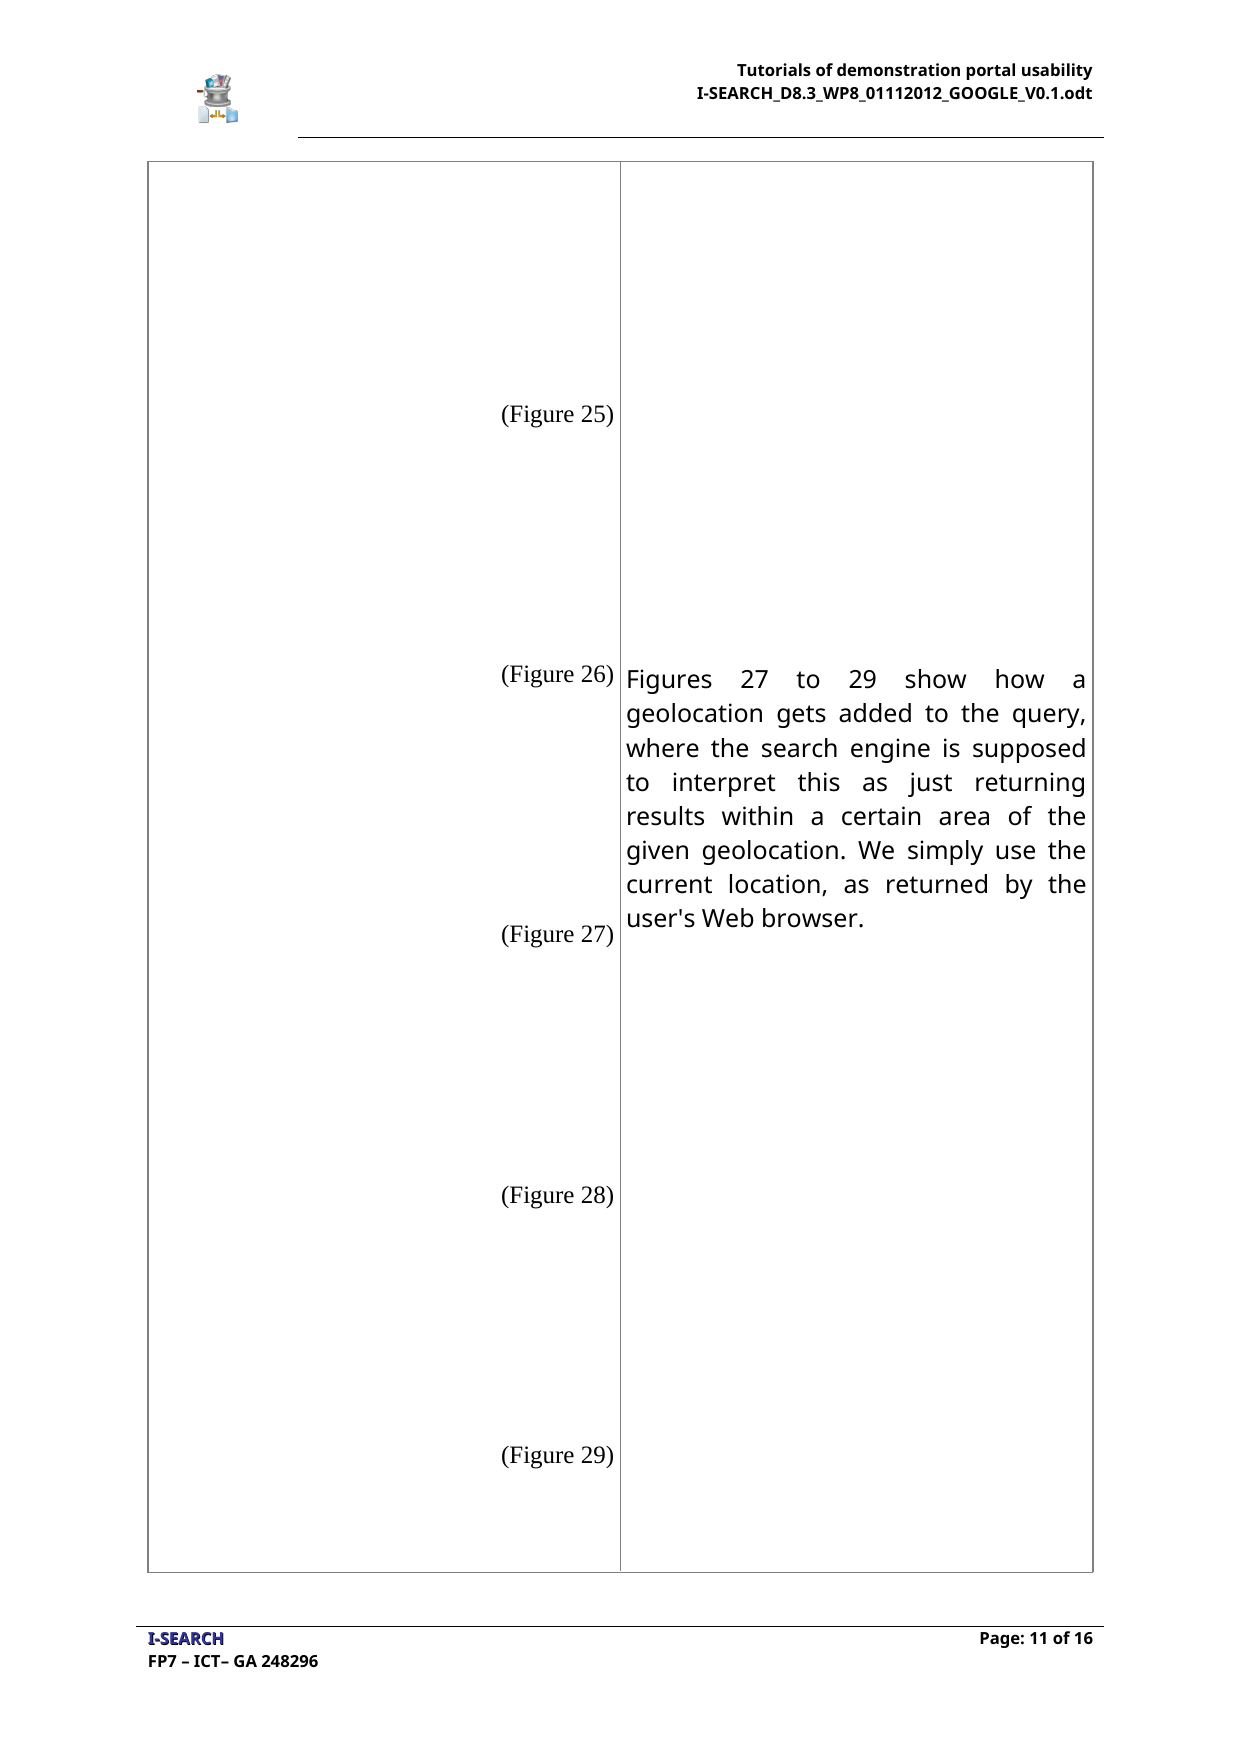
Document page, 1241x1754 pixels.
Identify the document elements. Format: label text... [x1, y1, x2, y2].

picture [189, 66, 246, 130]
table_header Figures 27 to 29 show how a geolocation gets added to the query, where the search engine is supposed to interpret this as just returning results within a certain area of the given geolocation. We simply use the current location, as returned by the user's Web browser. [620, 162, 1092, 1572]
table_header (Figure 25) (Figure 26) (Figure 27) (Figure 28) (Figure 29) [149, 162, 620, 1572]
